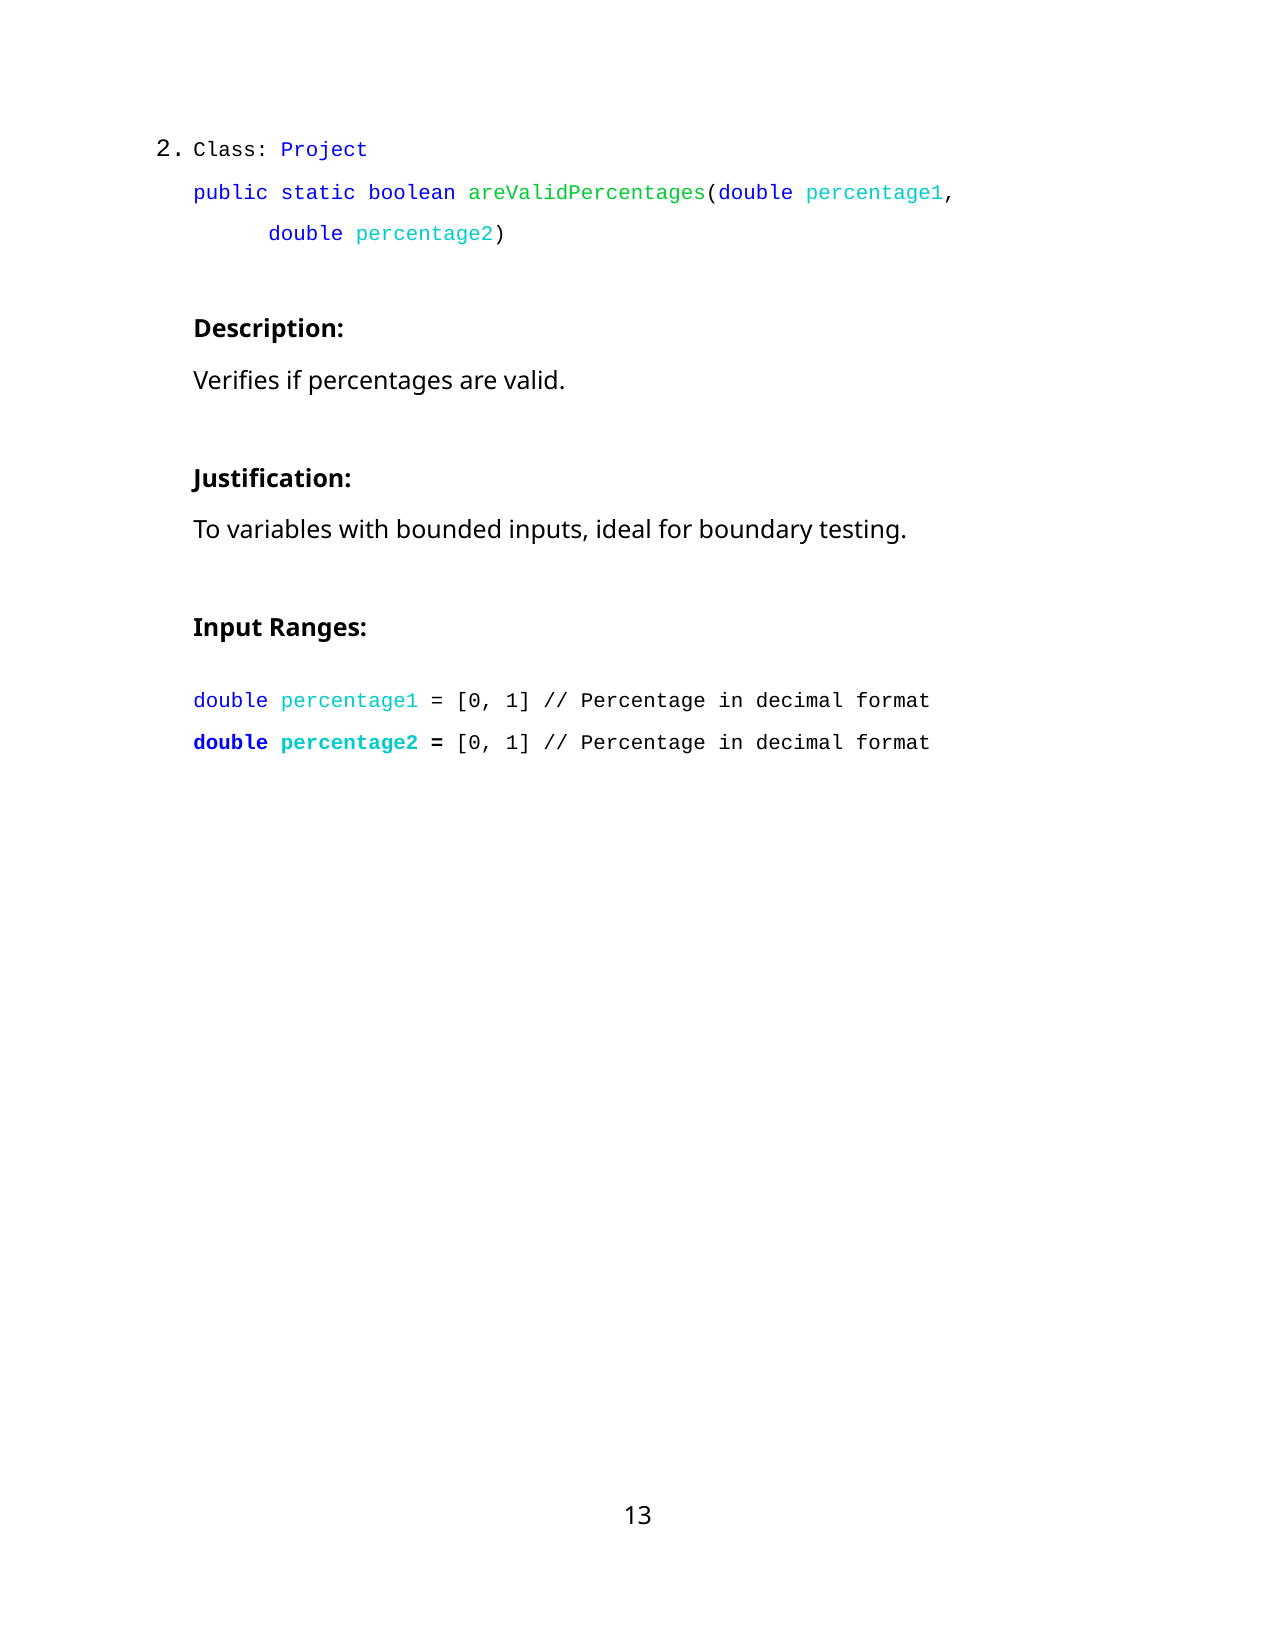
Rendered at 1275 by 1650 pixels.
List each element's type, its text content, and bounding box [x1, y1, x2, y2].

list public static boolean areValidPercentages(double percentage1, [156, 182, 1157, 206]
text Justification: [193, 460, 1157, 494]
text Verifies if percentages are valid. [193, 362, 1157, 397]
list double percentage2) [231, 223, 1157, 247]
text To variables with bounded inputs, ideal for boundary testing. [193, 512, 1157, 546]
text Input Ranges: [193, 610, 1157, 644]
text Description: [193, 311, 1157, 345]
list double percentage1 = [0, 1] // Percentage in decimal format [156, 690, 1157, 714]
list double percentage2 = [0, 1] // Percentage in decimal format [193, 732, 1157, 755]
list Class: Project [156, 136, 1157, 164]
